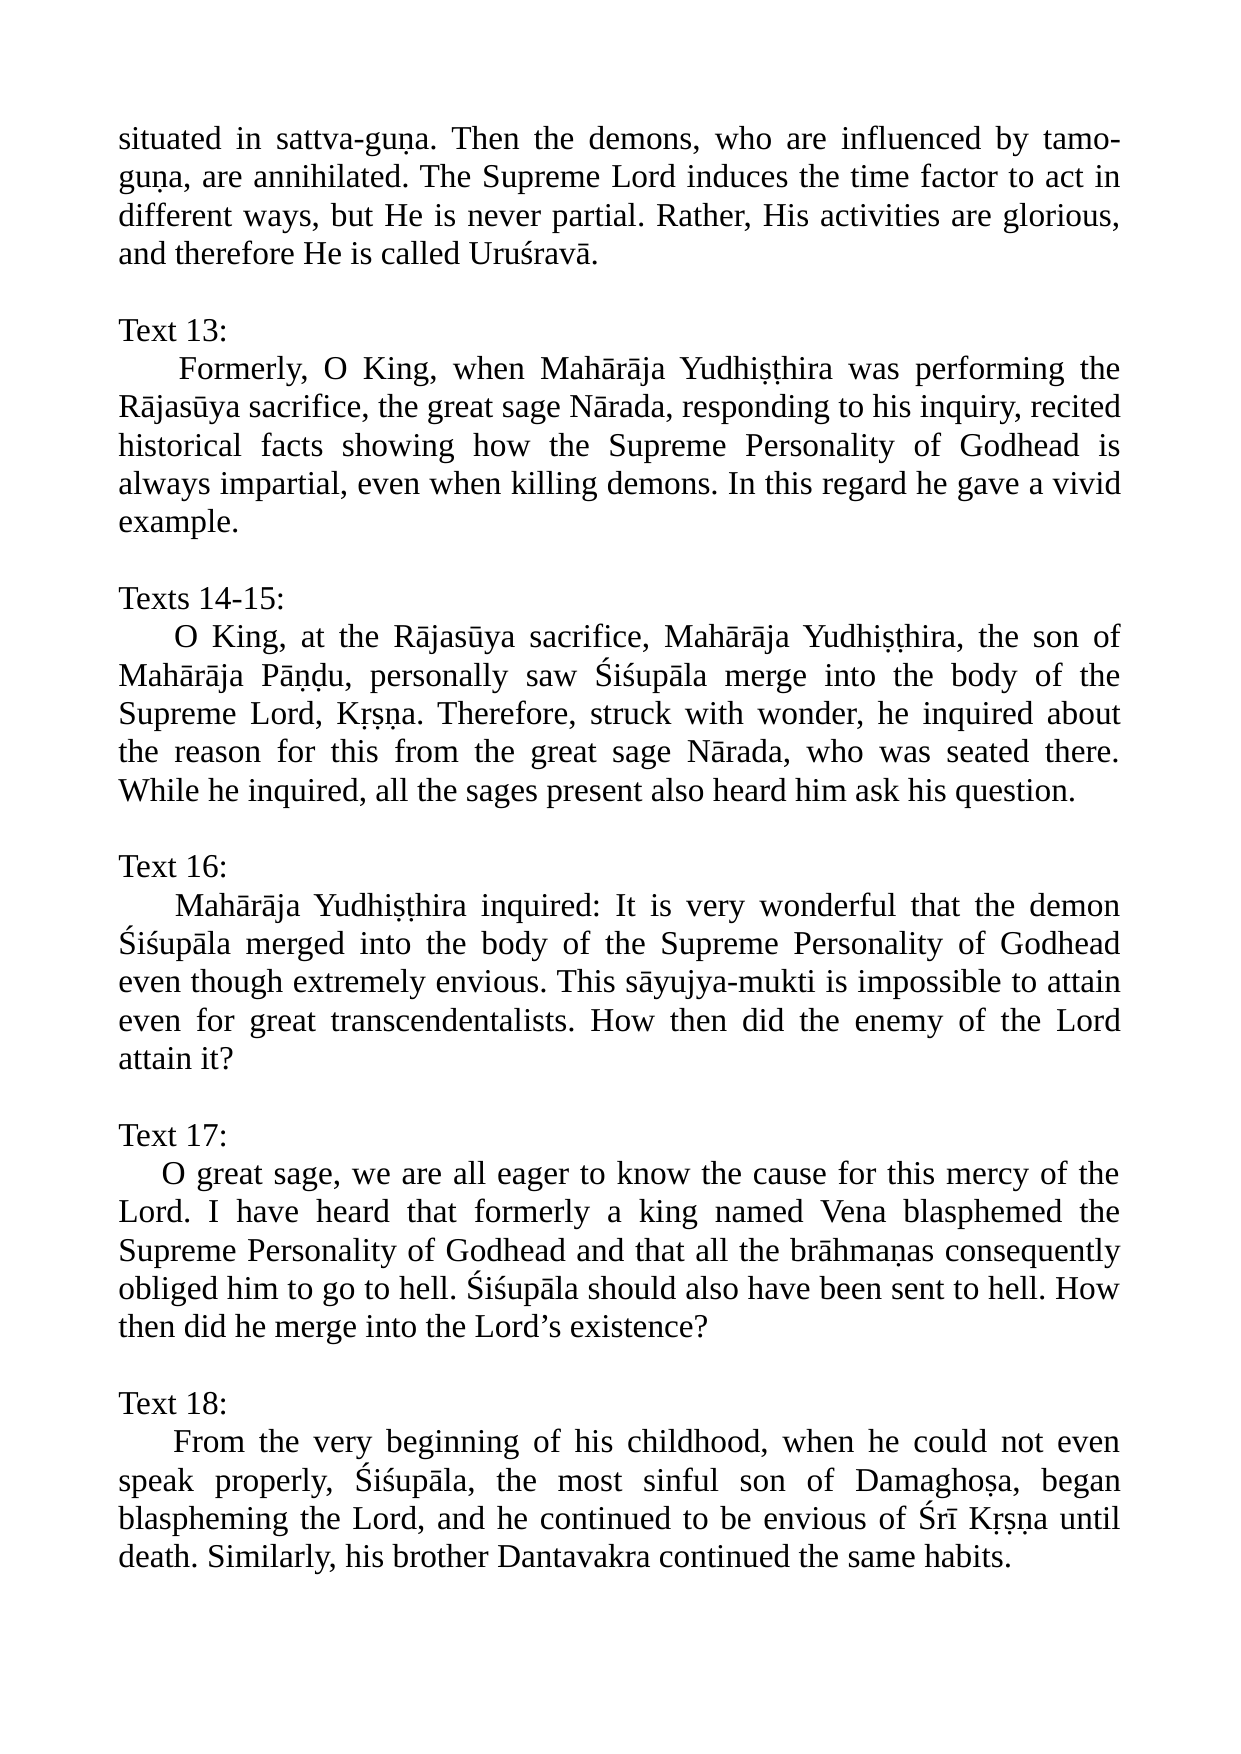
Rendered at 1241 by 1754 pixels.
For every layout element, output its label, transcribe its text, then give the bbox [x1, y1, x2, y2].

text Texts 14-15: [118, 578, 1122, 616]
text O great sage, we are all eager to know the cause for this mercy of the Lord. I have heard that formerly a king named Vena blasphemed the Supreme Personality of Godhead and that all the brāhmaṇas consequently obliged him to go to hell. Śiśupāla should also have been sent to hell. How then did he merge into the Lord’s existence? [118, 1153, 1122, 1345]
text Text 17: [118, 1115, 1122, 1153]
text situated in sattva-guṇa. Then the demons, who are influenced by tamo-guṇa, are annihilated. The Supreme Lord induces the time factor to act in different ways, but He is never partial. Rather, His activities are glorious, and therefore He is called Uruśravā. [118, 118, 1122, 271]
text Text 16: [118, 846, 1122, 885]
text Text 18: [118, 1383, 1122, 1421]
text Text 13: [118, 310, 1122, 348]
text From the very beginning of his childhood, when he could not even speak properly, Śiśupāla, the most sinful son of Damaghoṣa, began blaspheming the Lord, and he continued to be envious of Śrī Kṛṣṇa until death. Similarly, his brother Dantavakra continued the same habits. [118, 1421, 1122, 1575]
text Formerly, O King, when Mahārāja Yudhiṣṭhira was performing the Rājasūya sacrifice, the great sage Nārada, responding to his inquiry, recited historical facts showing how the Supreme Personality of Godhead is always impartial, even when killing demons. In this regard he gave a vivid example. [118, 348, 1122, 540]
text O King, at the Rājasūya sacrifice, Mahārāja Yudhiṣṭhira, the son of Mahārāja Pāṇḍu, personally saw Śiśupāla merge into the body of the Supreme Lord, Kṛṣṇa. Therefore, struck with wonder, he inquired about the reason for this from the great sage Nārada, who was seated there. While he inquired, all the sages present also heard him ask his question. [118, 616, 1122, 808]
text Mahārāja Yudhiṣṭhira inquired: It is very wonderful that the demon Śiśupāla merged into the body of the Supreme Personality of Godhead even though extremely envious. This sāyujya-mukti is impossible to attain even for great transcendentalists. How then did the enemy of the Lord attain it? [118, 885, 1122, 1076]
